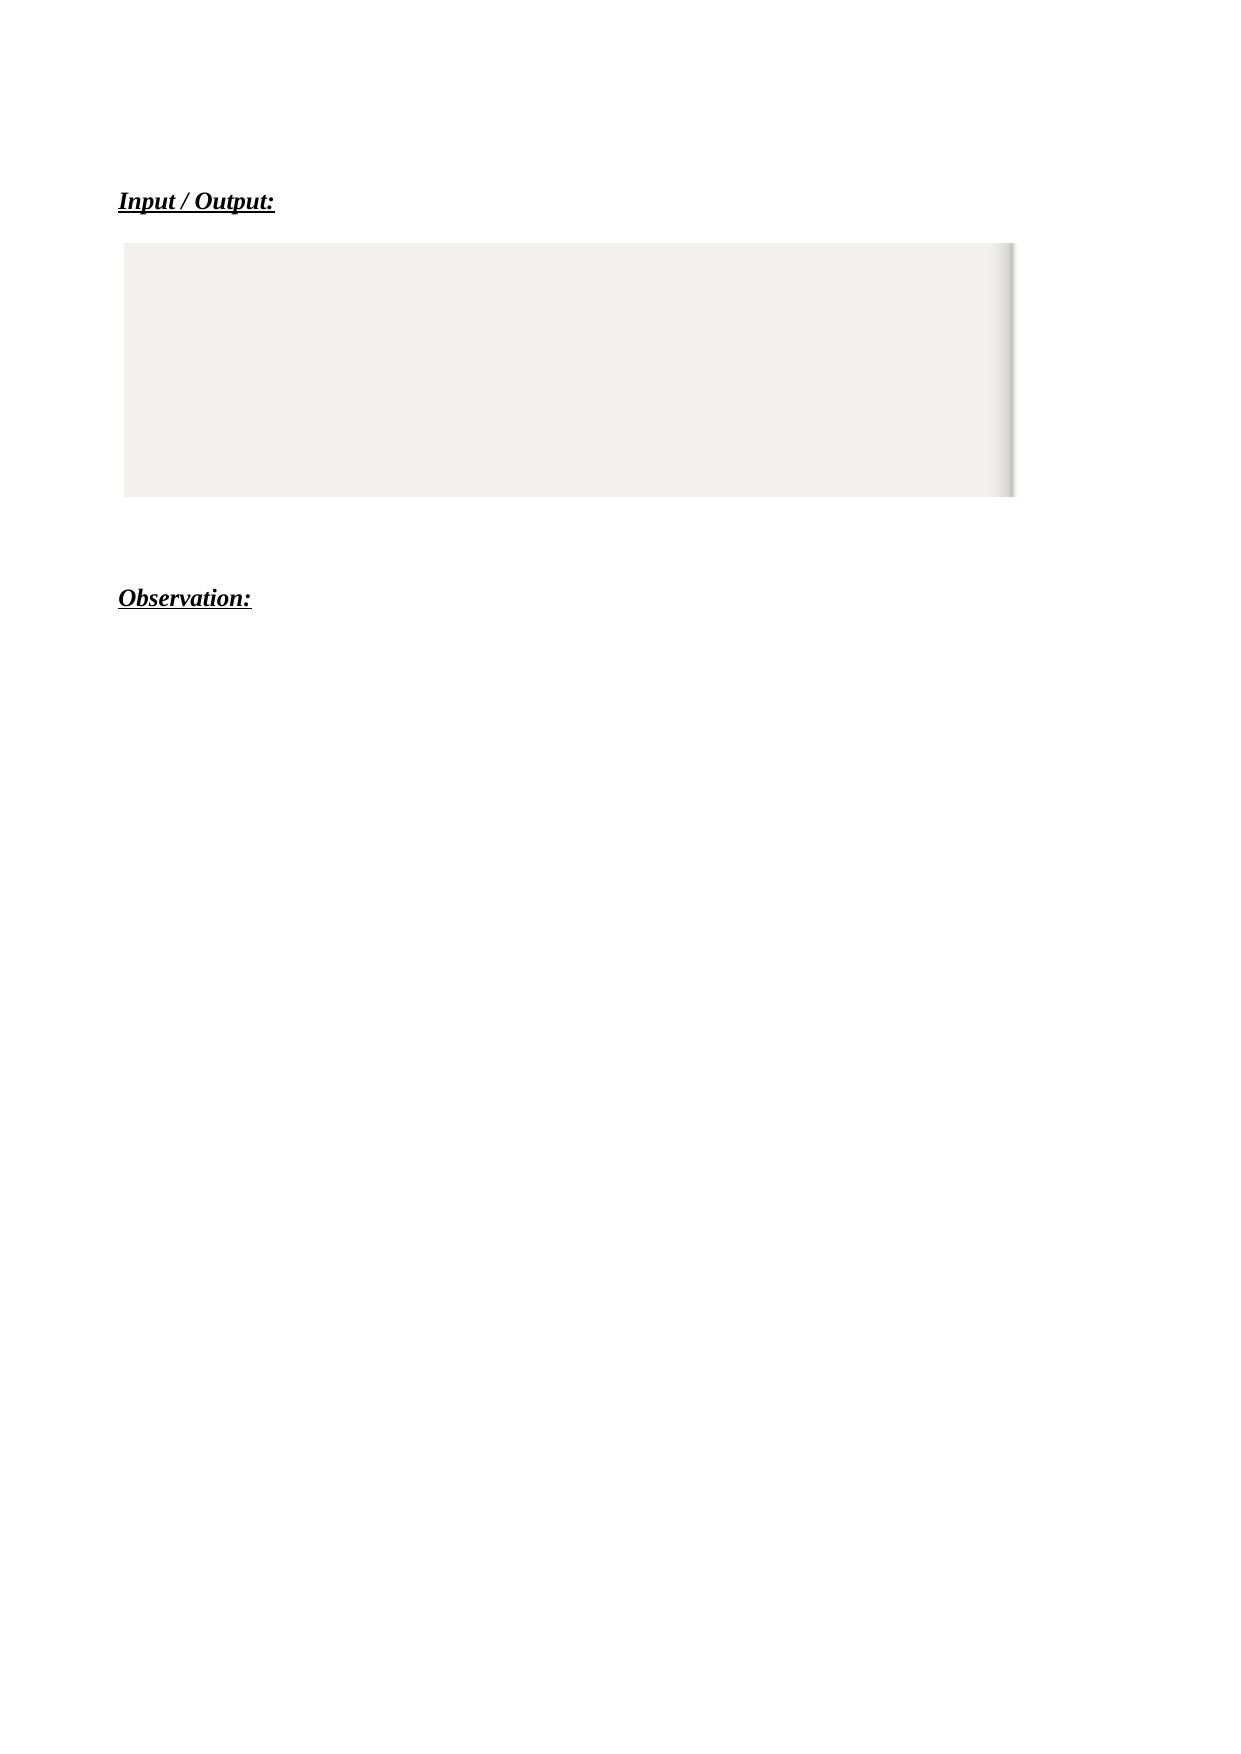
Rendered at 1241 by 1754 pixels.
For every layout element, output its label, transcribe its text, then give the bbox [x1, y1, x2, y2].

text Input / Output: [118, 186, 1122, 215]
picture [123, 347, 371, 497]
text Observation: [118, 583, 1122, 612]
